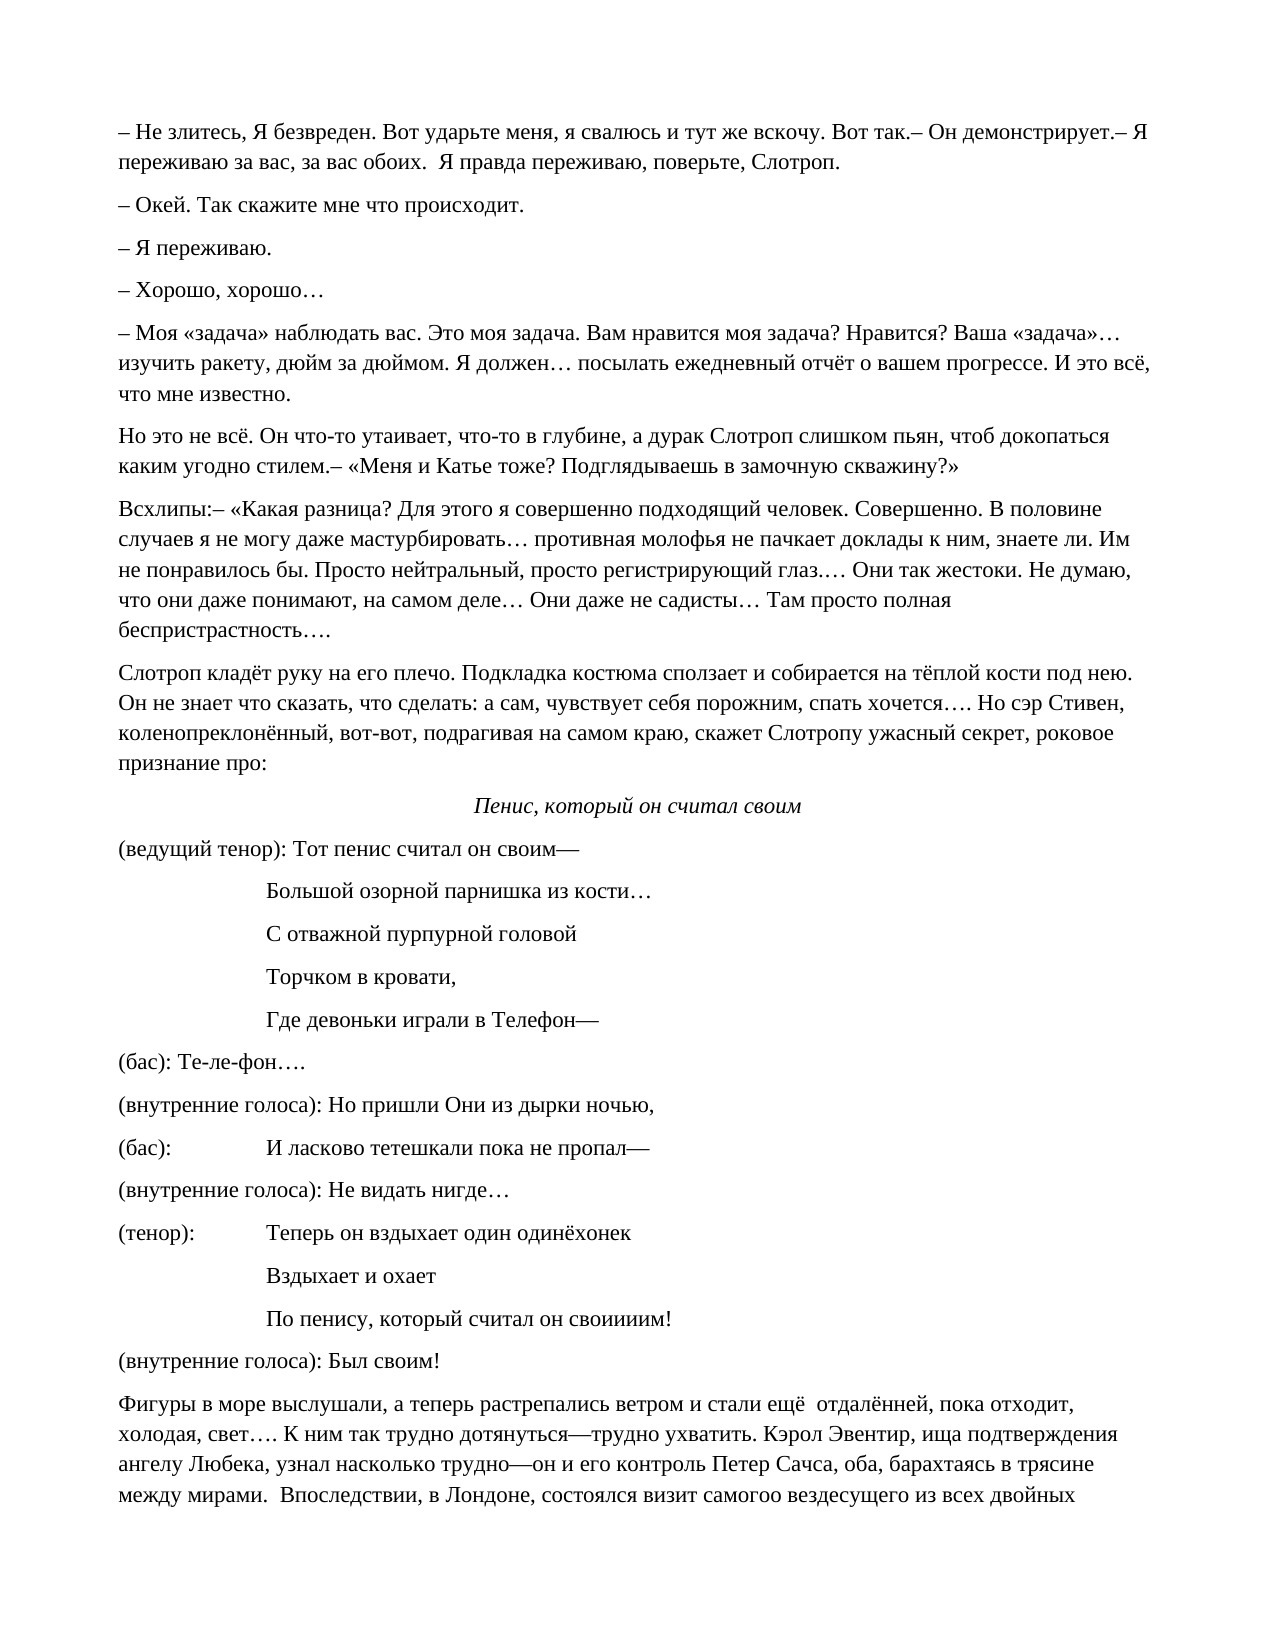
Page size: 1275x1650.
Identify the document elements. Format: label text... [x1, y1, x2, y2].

text Большой озорной парнишка из кости… [118, 877, 1157, 904]
text – Хорошо, хорошо… [118, 276, 1157, 303]
text Но это не всё. Он что-то утаивает, что-то в глубине, а дурак Слотроп слишком пьян, чтоб докопаться каким угодно стилем.– «Меня и Катье тоже? Подглядываешь в замочную скважину?» [118, 422, 1157, 479]
text По пенису, который считал он своиииим! [118, 1304, 1157, 1331]
text Слотроп кладёт руку на его плечо. Подкладка костюма сползает и собирается на тёплой кости под нею. Он не знает что сказать, что сделать: а сам, чувствует себя порожним, спать хочется…. Но сэр Стивен, коленопреклонённый, вот-вот, подрагивая на самом краю, скажет Слотропу ужасный секрет, роковое признание про: [118, 659, 1157, 776]
text Фигуры в море выслушали, а теперь растрепались ветром и стали ещё отдалённей, пока отходит, холодая, свет…. К ним так трудно дотянуться—трудно ухватить. Кэрол Эвентир, ища подтверждения ангелу Любека, узнал насколько трудно—он и его контроль Петер Сачса, оба, барахтаясь в трясине между мирами. Впоследствии, в Лондоне, состоялся визит самогоо вездесущего из всех двойных [118, 1390, 1157, 1507]
text (внутренние голоса): Был своим! [118, 1347, 1157, 1374]
text (тенор): Теперь он вздыхает один одинёхонек [118, 1219, 1157, 1246]
text (внутренние голоса): Не видать нигде… [118, 1176, 1157, 1203]
text (ведущий тенор): Тот пенис считал он своим— [118, 835, 1157, 861]
text (бас): И ласково тетешкали пока не пропал— [118, 1134, 1157, 1160]
text (внутренние голоса): Но пришли Они из дырки ночью, [118, 1091, 1157, 1117]
text Пенис, который он считал своим [118, 792, 1157, 818]
text Торчком в кровати, [118, 963, 1157, 989]
text С отважной пурпурной головой [118, 920, 1157, 947]
text Всхлипы:– «Какая разница? Для этого я совершенно подходящий человек. Совершенно. В половине случаев я не могу даже мастурбировать… противная молофья не пачкает доклады к ним, знаете ли. Им не понравилось бы. Просто нейтральный, просто регистрирующий глаз.… Они так жестоки. Не думаю, что они даже понимают, на самом деле… Они даже не садисты… Там просто полная беспристрастность…. [118, 495, 1157, 642]
text – Я переживаю. [118, 234, 1157, 260]
text – Не злитесь, Я безвреден. Вот ударьте меня, я свалюсь и тут же вскочу. Вот так.– Он демонстрирует.– Я переживаю за вас, за вас обоих. Я правда переживаю, поверьте, Слотроп. [118, 118, 1157, 175]
text Где девоньки играли в Телефон— [118, 1006, 1157, 1032]
text – Окей. Так скажите мне что происходит. [118, 191, 1157, 217]
text Вздыхает и охает [118, 1262, 1157, 1288]
text – Моя «задача» наблюдать вас. Это моя задача. Вам нравится моя задача? Нравится? Ваша «задача»… изучить ракету, дюйм за дюймом. Я должен… посылать ежедневный отчёт о вашем прогрессе. И это всё, что мне известно. [118, 319, 1157, 406]
text (бас): Те-ле-фон…. [118, 1048, 1157, 1075]
